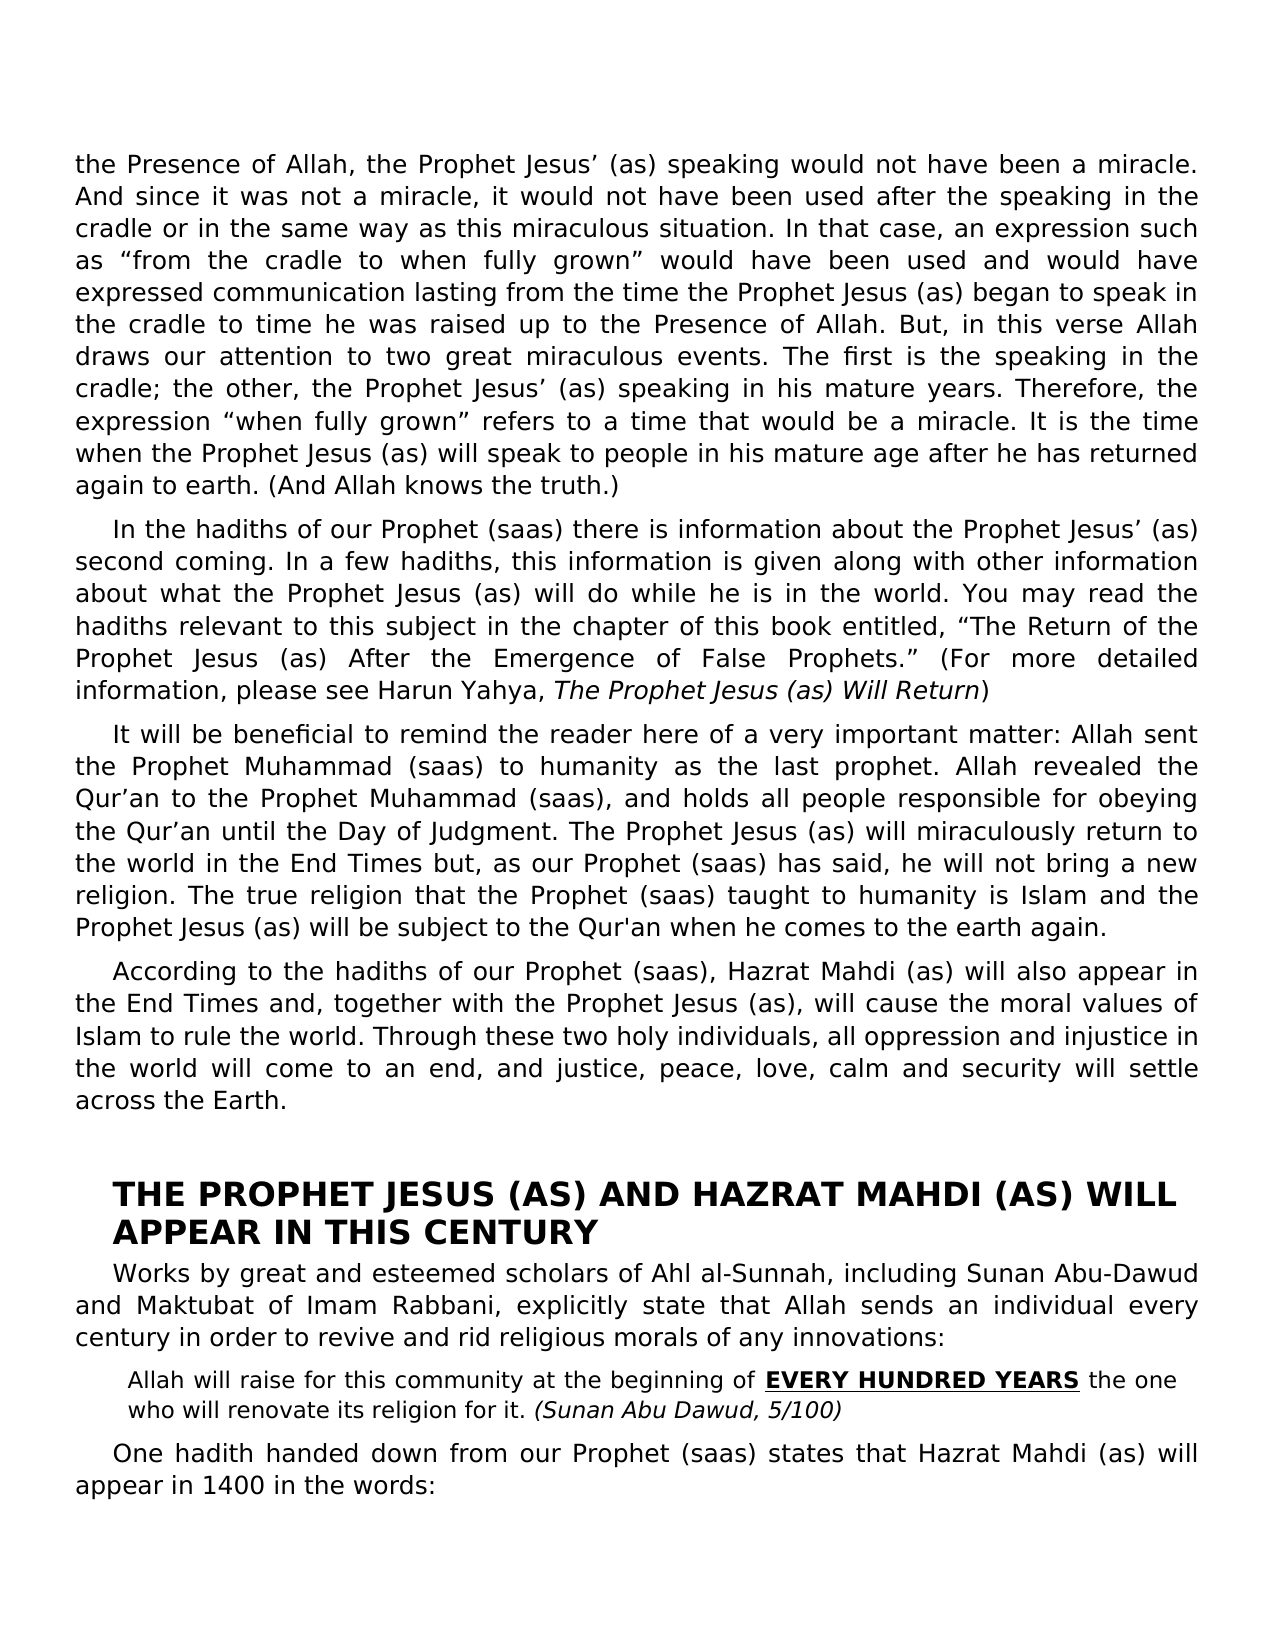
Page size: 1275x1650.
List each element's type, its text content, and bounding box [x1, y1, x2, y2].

text Works by great and esteemed scholars of Ahl al-Sunnah, including Sunan Abu-Dawud and Maktubat of Imam Rabbani, explicitly state that Allah sends an individual every century in order to revive and rid religious morals of any innovations: [75, 1259, 1200, 1352]
text the Presence of Allah, the Prophet Jesus’ (as) speaking would not have been a miracle. And since it was not a miracle, it would not have been used after the speaking in the cradle or in the same way as this miraculous situation. In that case, an expression such as “from the cradle to when fully grown” would have been used and would have expressed communication lasting from the time the Prophet Jesus (as) began to speak in the cradle to time he was raised up to the Presence of Allah. But, in this verse Allah draws our attention to two great miraculous events. The first is the speaking in the cradle; the other, the Prophet Jesus’ (as) speaking in his mature years. Therefore, the expression “when fully grown” refers to a time that would be a miracle. It is the time when the Prophet Jesus (as) will speak to people in his mature age after he has returned again to earth. (And Allah knows the truth.) [75, 150, 1200, 500]
text It will be beneficial to remind the reader here of a very important matter: Allah sent the Prophet Muhammad (saas) to humanity as the last prophet. Allah revealed the Qur’an to the Prophet Muhammad (saas), and holds all people responsible for obeying the Qur’an until the Day of Judgment. The Prophet Jesus (as) will miraculously return to the world in the End Times but, as our Prophet (saas) has said, he will not bring a new religion. The true religion that the Prophet (saas) taught to humanity is Islam and the Prophet Jesus (as) will be subject to the Qur'an when he comes to the earth again. [75, 720, 1200, 942]
text According to the hadiths of our Prophet (saas), Hazrat Mahdi (as) will also appear in the End Times and, together with the Prophet Jesus (as), will cause the moral values of Islam to rule the world. Through these two holy individuals, all oppression and injustice in the world will come to an end, and justice, peace, love, calm and security will settle across the Earth. [75, 957, 1200, 1115]
text Allah will raise for this community at the beginning of EVERY HUNDRED YEARS the one who will renovate its religion for it. (Sunan Abu Dawud, 5/100) [127, 1368, 1177, 1424]
subtitle THE PROPHET JESUS (AS) AND HAZRAT MAHDI (AS) WILL APPEAR IN THIS CENTURY [112, 1175, 1200, 1253]
text In the hadiths of our Prophet (saas) there is information about the Prophet Jesus’ (as) second coming. In a few hadiths, this information is given along with other information about what the Prophet Jesus (as) will do while he is in the world. You may read the hadiths relevant to this subject in the chapter of this book entitled, “The Return of the Prophet Jesus (as) After the Emergence of False Prophets.” (For more detailed information, please see Harun Yahya, The Prophet Jesus (as) Will Return) [75, 515, 1200, 705]
text One hadith handed down from our Prophet (saas) states that Hazrat Mahdi (as) will appear in 1400 in the words: [75, 1439, 1200, 1500]
